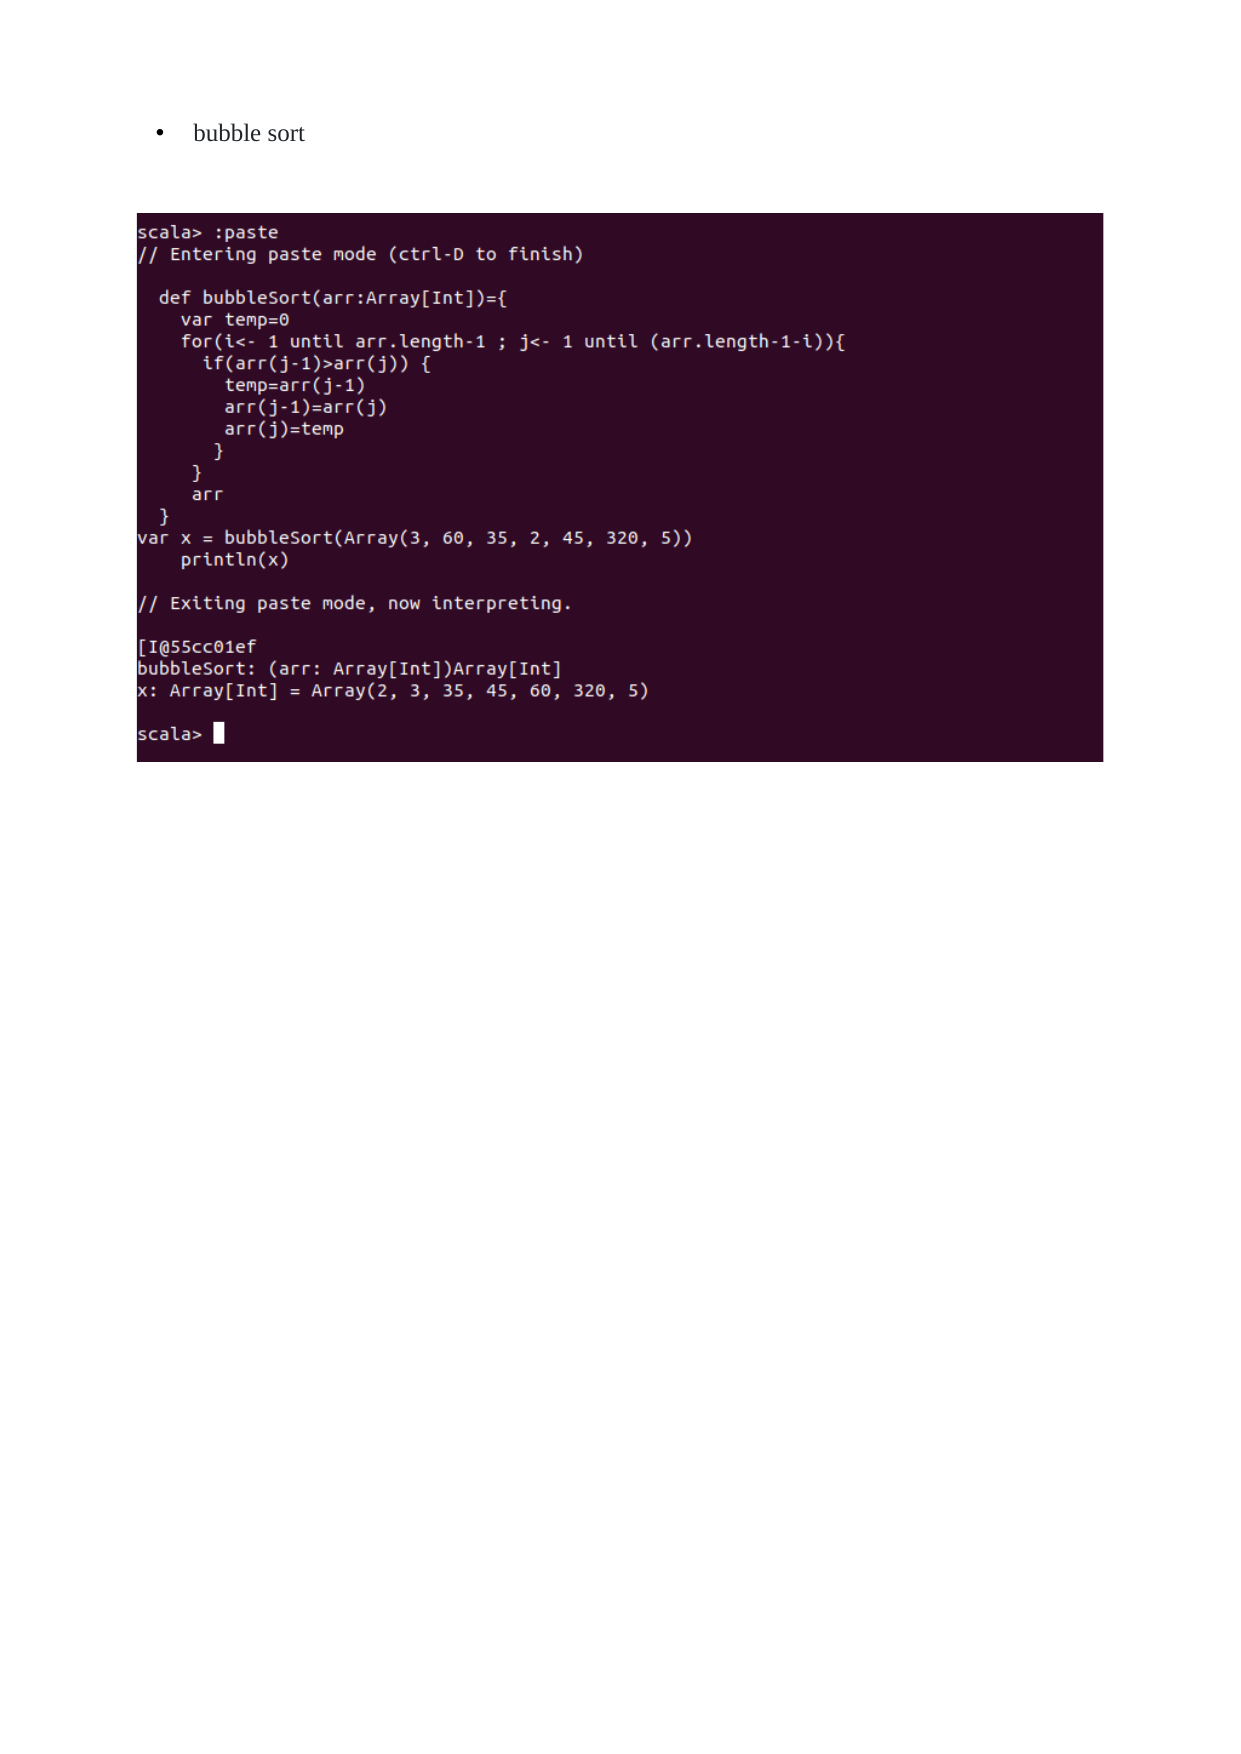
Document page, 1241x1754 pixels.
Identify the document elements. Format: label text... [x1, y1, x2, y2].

picture [136, 213, 1104, 762]
list bubble sort [156, 118, 1122, 147]
